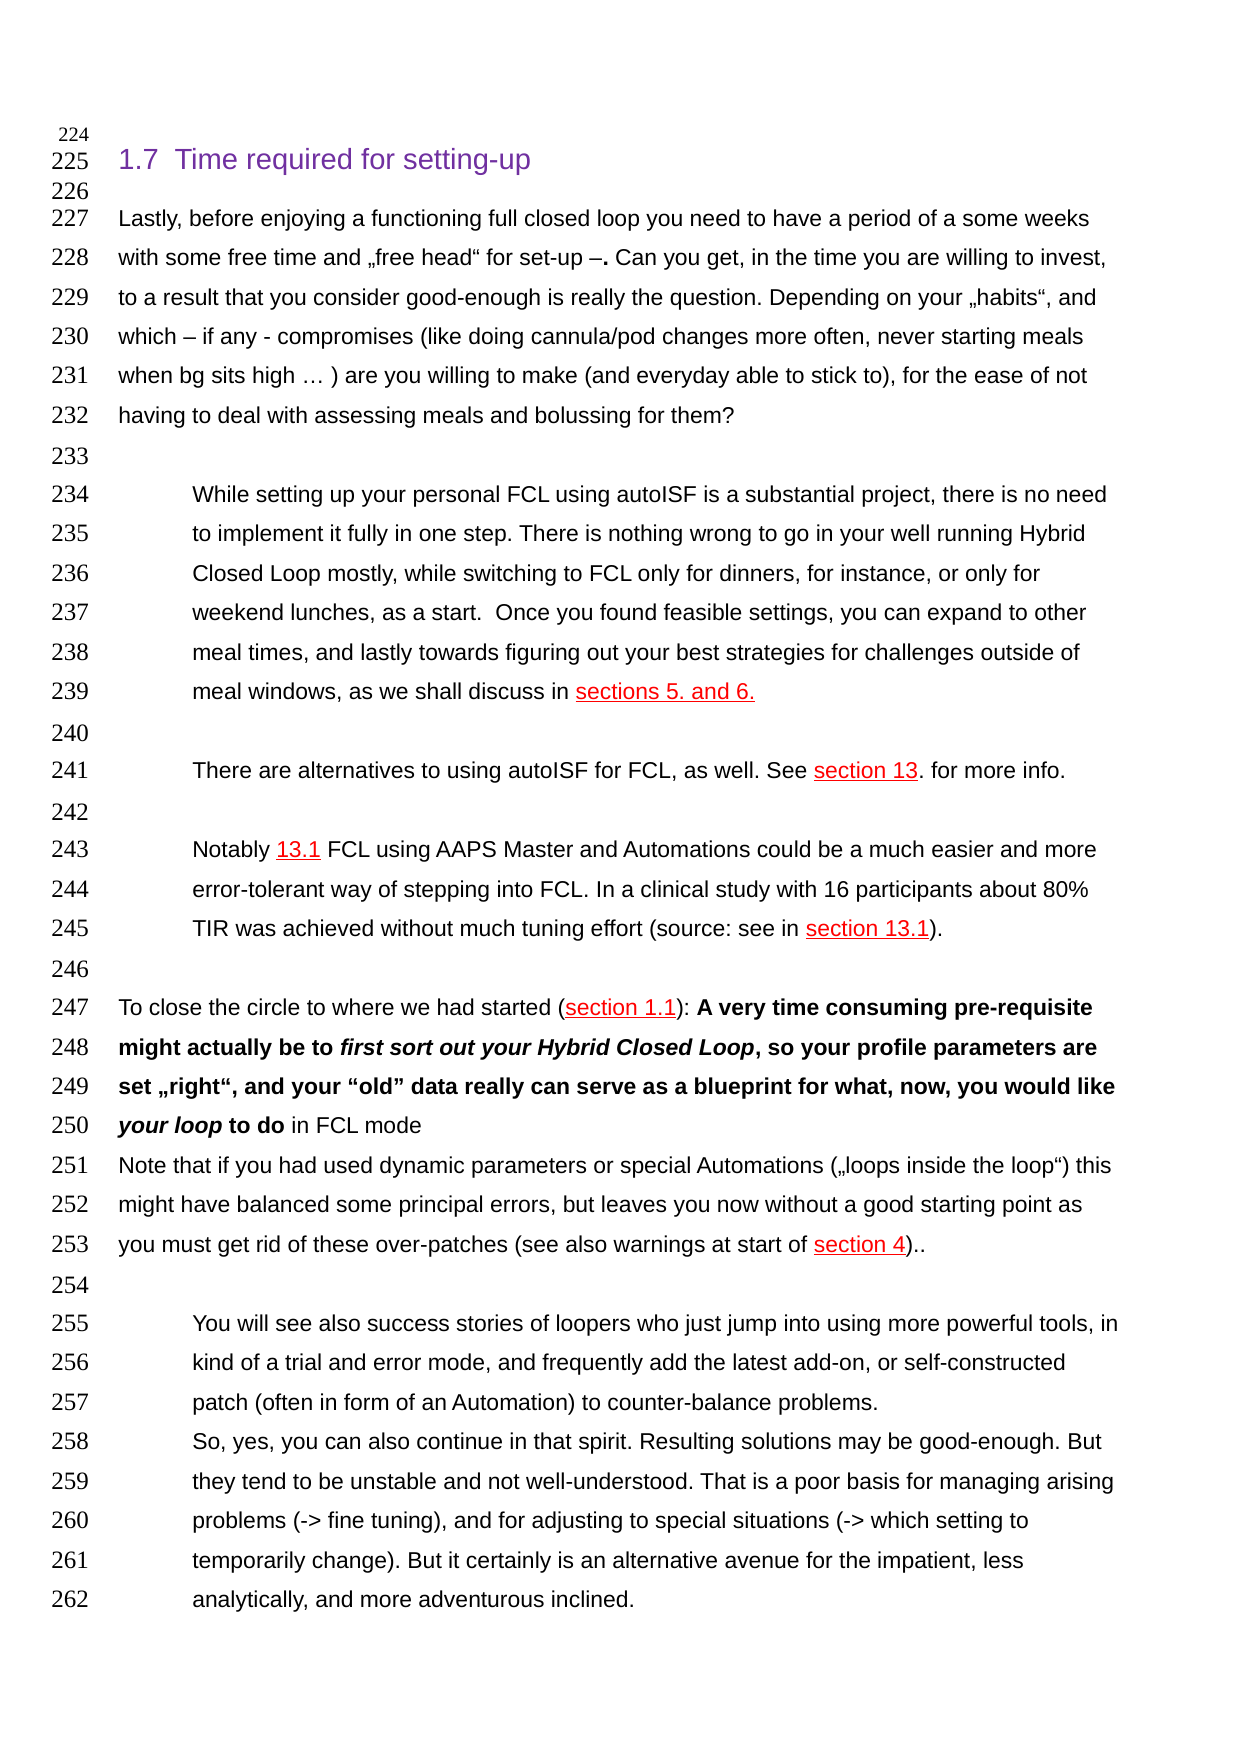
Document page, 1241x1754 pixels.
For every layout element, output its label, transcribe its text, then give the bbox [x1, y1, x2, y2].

text So, yes, you can also continue in that spirit. Resulting solutions may be good-enough. But they tend to be unstable and not well-understood. That is a poor basis for managing arising problems (-> fine tuning), and for adjusting to special situations (-> which setting to temporarily change). But it certainly is an alternative avenue for the impatient, less analytically, and more adventurous inclined. [192, 1428, 1122, 1613]
text You will see also success stories of loopers who just jump into using more powerful tools, in kind of a trial and error mode, and frequently add the latest add-on, or self-constructed patch (often in form of an Automation) to counter-balance problems. [192, 1310, 1122, 1415]
text While setting up your personal FCL using autoISF is a substantial project, there is no need to implement it fully in one step. There is nothing wrong to go in your well running Hybrid Closed Loop mostly, while switching to FCL only for dinners, for instance, or only for weekend lunches, as a start. Once you found feasible settings, you can expand to other meal times, and lastly towards figuring out your best strategies for challenges outside of meal windows, as we shall discuss in sections 5. and 6. [192, 481, 1122, 704]
text Notably 13.1 FCL using AAPS Master and Automations could be a much easier and more error-tolerant way of stepping into FCL. In a clinical study with 16 participants about 80% TIR was achieved without much tuning effort (source: see in section 13.1). [192, 836, 1122, 941]
text Lastly, before enjoying a functioning full closed loop you need to have a period of a some weeks with some free time and „free head“ for set-up –. Can you get, in the time you are willing to invest, to a result that you consider good-enough is really the question. Depending on your „habits“, and which – if any - compromises (like doing cannula/pod changes more often, never starting meals when bg sits high … ) are you willing to make (and everyday able to stick to), for the ease of not having to deal with assessing meals and bolussing for them? [118, 204, 1122, 428]
text 1.7 Time required for setting-up [118, 142, 1122, 176]
text To close the circle to where we had started (section 1.1): A very time consuming pre-requisite might actually be to first sort out your Hybrid Closed Loop, so your profile parameters are set „right“, and your “old” data really can serve as a blueprint for what, now, you would like your loop to do in FCL mode [118, 994, 1122, 1139]
text There are alternatives to using autoISF for FCL, as well. See section 13. for more info. [192, 757, 1122, 783]
text Note that if you had used dynamic parameters or special Automations („loops inside the loop“) this might have balanced some principal errors, but leaves you now without a good starting point as you must get rid of these over-patches (see also warnings at start of section 4).. [118, 1152, 1122, 1257]
